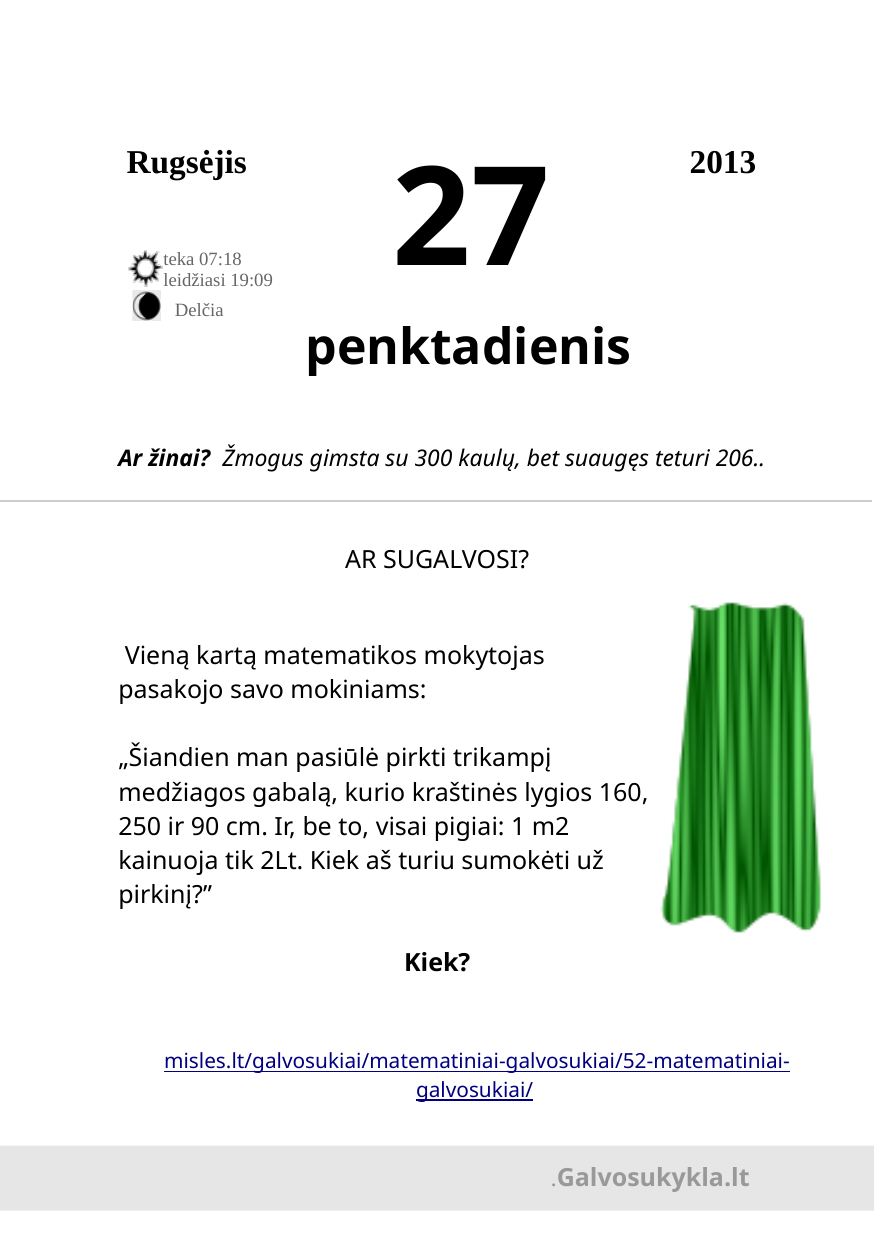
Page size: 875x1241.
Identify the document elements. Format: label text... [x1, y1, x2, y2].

text AR SUGALVOSI? [118, 541, 756, 575]
table_header Delčia [118, 288, 298, 379]
text Vieną kartą matematikos mokytojas pasakojo savo mokiniams: [118, 638, 652, 706]
text Kiek? [118, 944, 756, 978]
text misles.lt/galvosukiai/matematiniai-galvosukiai/52-matematiniai-galvosukiai/ [118, 1047, 836, 1103]
table_header 2013 [638, 118, 756, 379]
table_header Rugsėjis teka 07:18 leidžiasi 19:09 [118, 118, 298, 287]
text „Šiandien man pasiūlė pirkti trikampį medžiagos gabalą, kurio kraštinės lygios 160, 250 ir 90 cm. Ir, be to, visai pigiai: 1 m2 kainuoja tik 2Lt. Kiek aš turiu sumokėti už pirkinį?” [118, 740, 652, 910]
picture [652, 592, 842, 942]
table_header 27 penktadienis [299, 118, 638, 379]
text Ar žinai? Žmogus gimsta su 300 kaulų, bet suaugęs teturi 206.. [118, 442, 795, 473]
